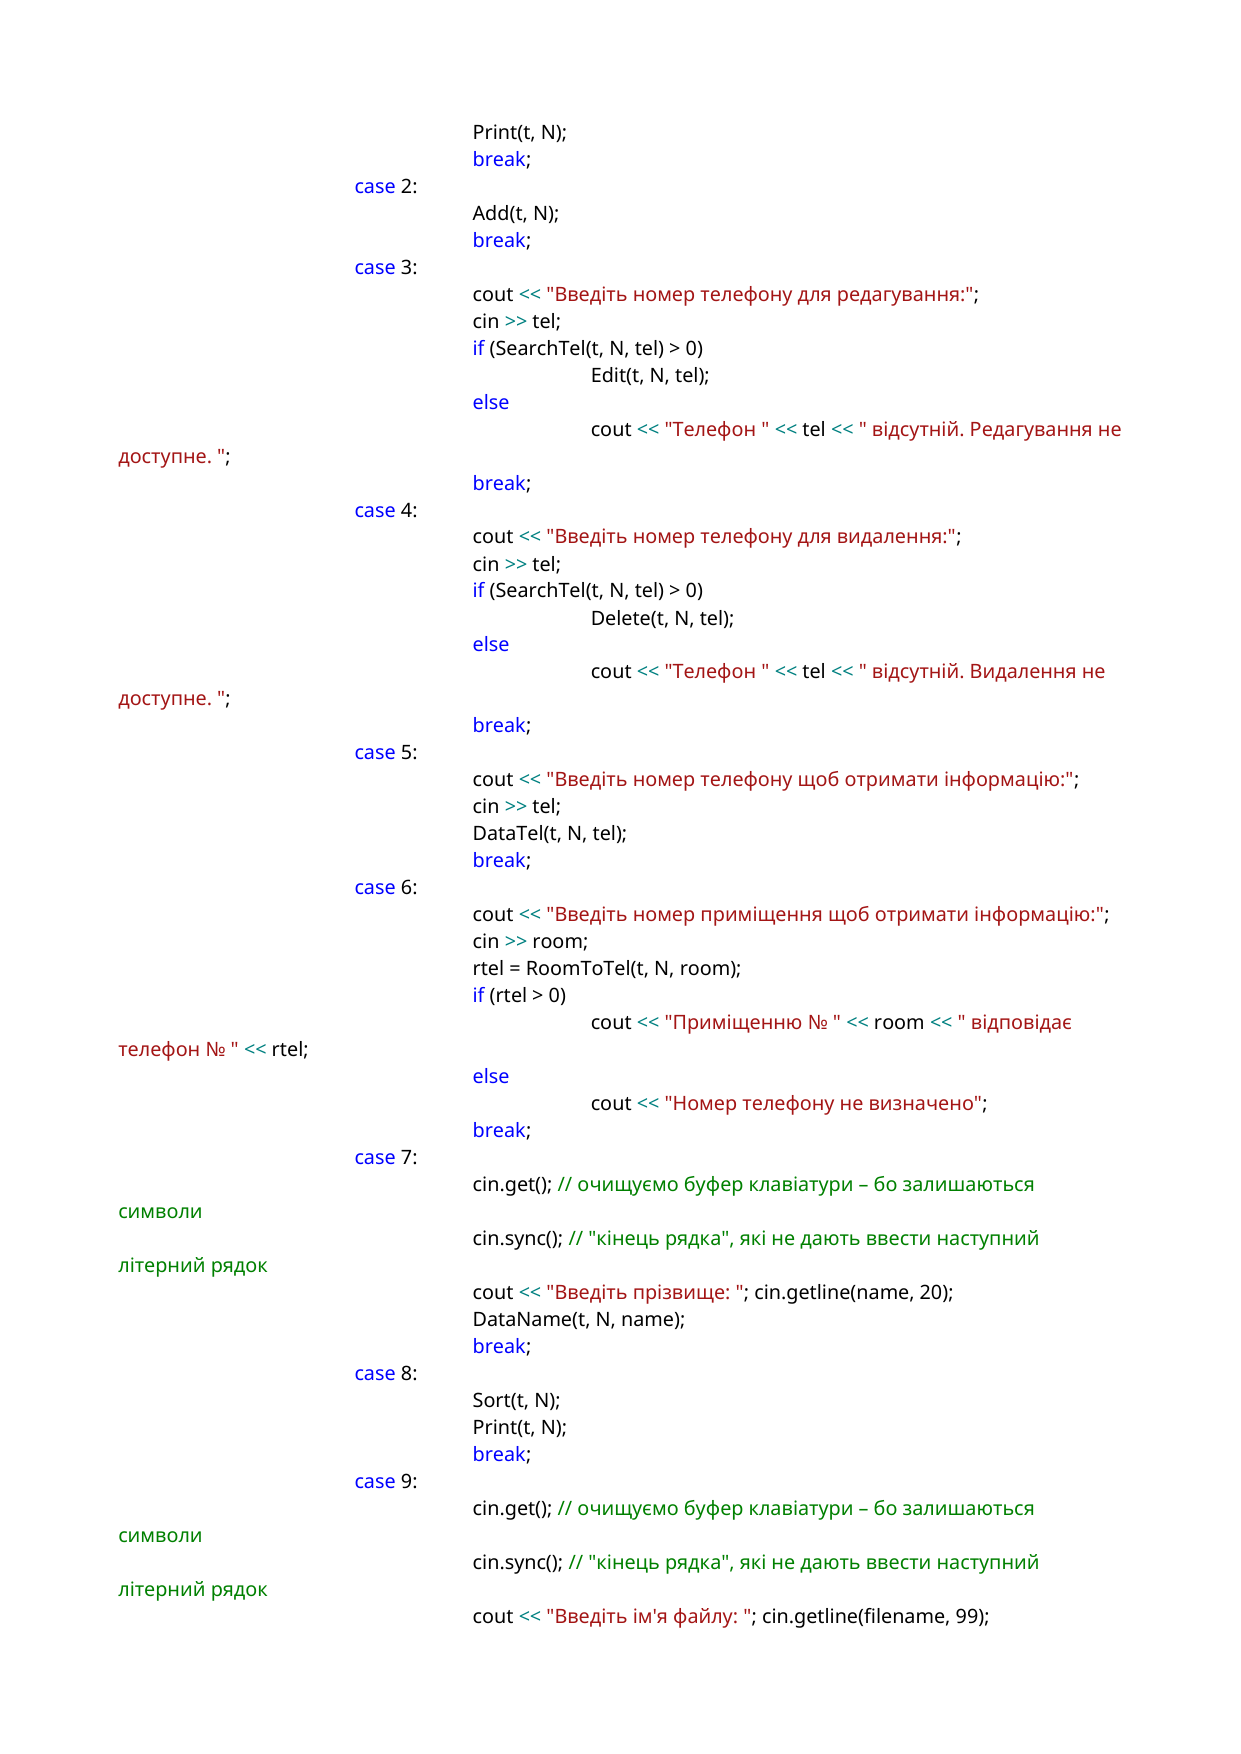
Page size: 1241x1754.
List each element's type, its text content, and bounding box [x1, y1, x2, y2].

text cout << "Введіть номер телефону для редагування:"; [118, 280, 1122, 307]
text break; [118, 469, 1122, 496]
text case 8: [118, 1359, 1122, 1386]
text cout << "Приміщенню № " << room << " відповідає телефон № " << rtel; [118, 1008, 1122, 1062]
text cin.get(); // очищуємо буфер клавіатури – бо залишаються символи [118, 1170, 1122, 1224]
text case 7: [118, 1143, 1122, 1170]
text cin.sync(); // "кінець рядка", які не дають ввести наступний літерний рядок [118, 1548, 1122, 1602]
text cout << "Введіть номер телефону для видалення:"; [118, 523, 1122, 550]
text Edit(t, N, tel); [118, 361, 1122, 388]
text else [118, 1062, 1122, 1089]
text cin >> tel; [118, 550, 1122, 577]
text cin >> room; [118, 927, 1122, 954]
text cout << "Введіть ім'я файлу: "; cin.getline(filename, 99); [118, 1602, 1122, 1629]
text case 6: [118, 873, 1122, 901]
text cout << "Телефон " << tel << " відсутній. Видалення не доступне. "; [118, 658, 1122, 712]
text cin.get(); // очищуємо буфер клавіатури – бо залишаються символи [118, 1494, 1122, 1548]
text Print(t, N); [118, 118, 1122, 145]
text DataTel(t, N, tel); [118, 819, 1122, 847]
text cout << "Введіть прізвище: "; cin.getline(name, 20); [118, 1278, 1122, 1305]
text cin.sync(); // "кінець рядка", які не дають ввести наступний літерний рядок [118, 1224, 1122, 1278]
text break; [118, 847, 1122, 873]
text if (rtel > 0) [118, 981, 1122, 1008]
text rtel = RoomToTel(t, N, room); [118, 954, 1122, 981]
text cin >> tel; [118, 793, 1122, 819]
text cout << "Номер телефону не визначено"; [118, 1089, 1122, 1116]
text break; [118, 712, 1122, 739]
text cout << "Введіть номер телефону щоб отримати інформацію:"; [118, 766, 1122, 793]
text cin >> tel; [118, 307, 1122, 334]
text case 5: [118, 739, 1122, 766]
text break; [118, 1440, 1122, 1467]
text break; [118, 1116, 1122, 1143]
text if (SearchTel(t, N, tel) > 0) [118, 577, 1122, 604]
text Delete(t, N, tel); [118, 604, 1122, 631]
text Sort(t, N); [118, 1386, 1122, 1413]
text cout << "Введіть номер приміщення щоб отримати інформацію:"; [118, 901, 1122, 927]
text else [118, 631, 1122, 658]
text else [118, 388, 1122, 415]
text if (SearchTel(t, N, tel) > 0) [118, 334, 1122, 361]
text cout << "Телефон " << tel << " відсутній. Редагування не доступне. "; [118, 415, 1122, 469]
text Print(t, N); [118, 1413, 1122, 1440]
text case 4: [118, 496, 1122, 523]
text break; [118, 1332, 1122, 1359]
text Add(t, N); [118, 199, 1122, 226]
text DataName(t, N, name); [118, 1305, 1122, 1332]
text case 9: [118, 1467, 1122, 1494]
text break; [118, 226, 1122, 253]
text case 3: [118, 253, 1122, 280]
text break; [118, 145, 1122, 172]
text case 2: [118, 172, 1122, 199]
